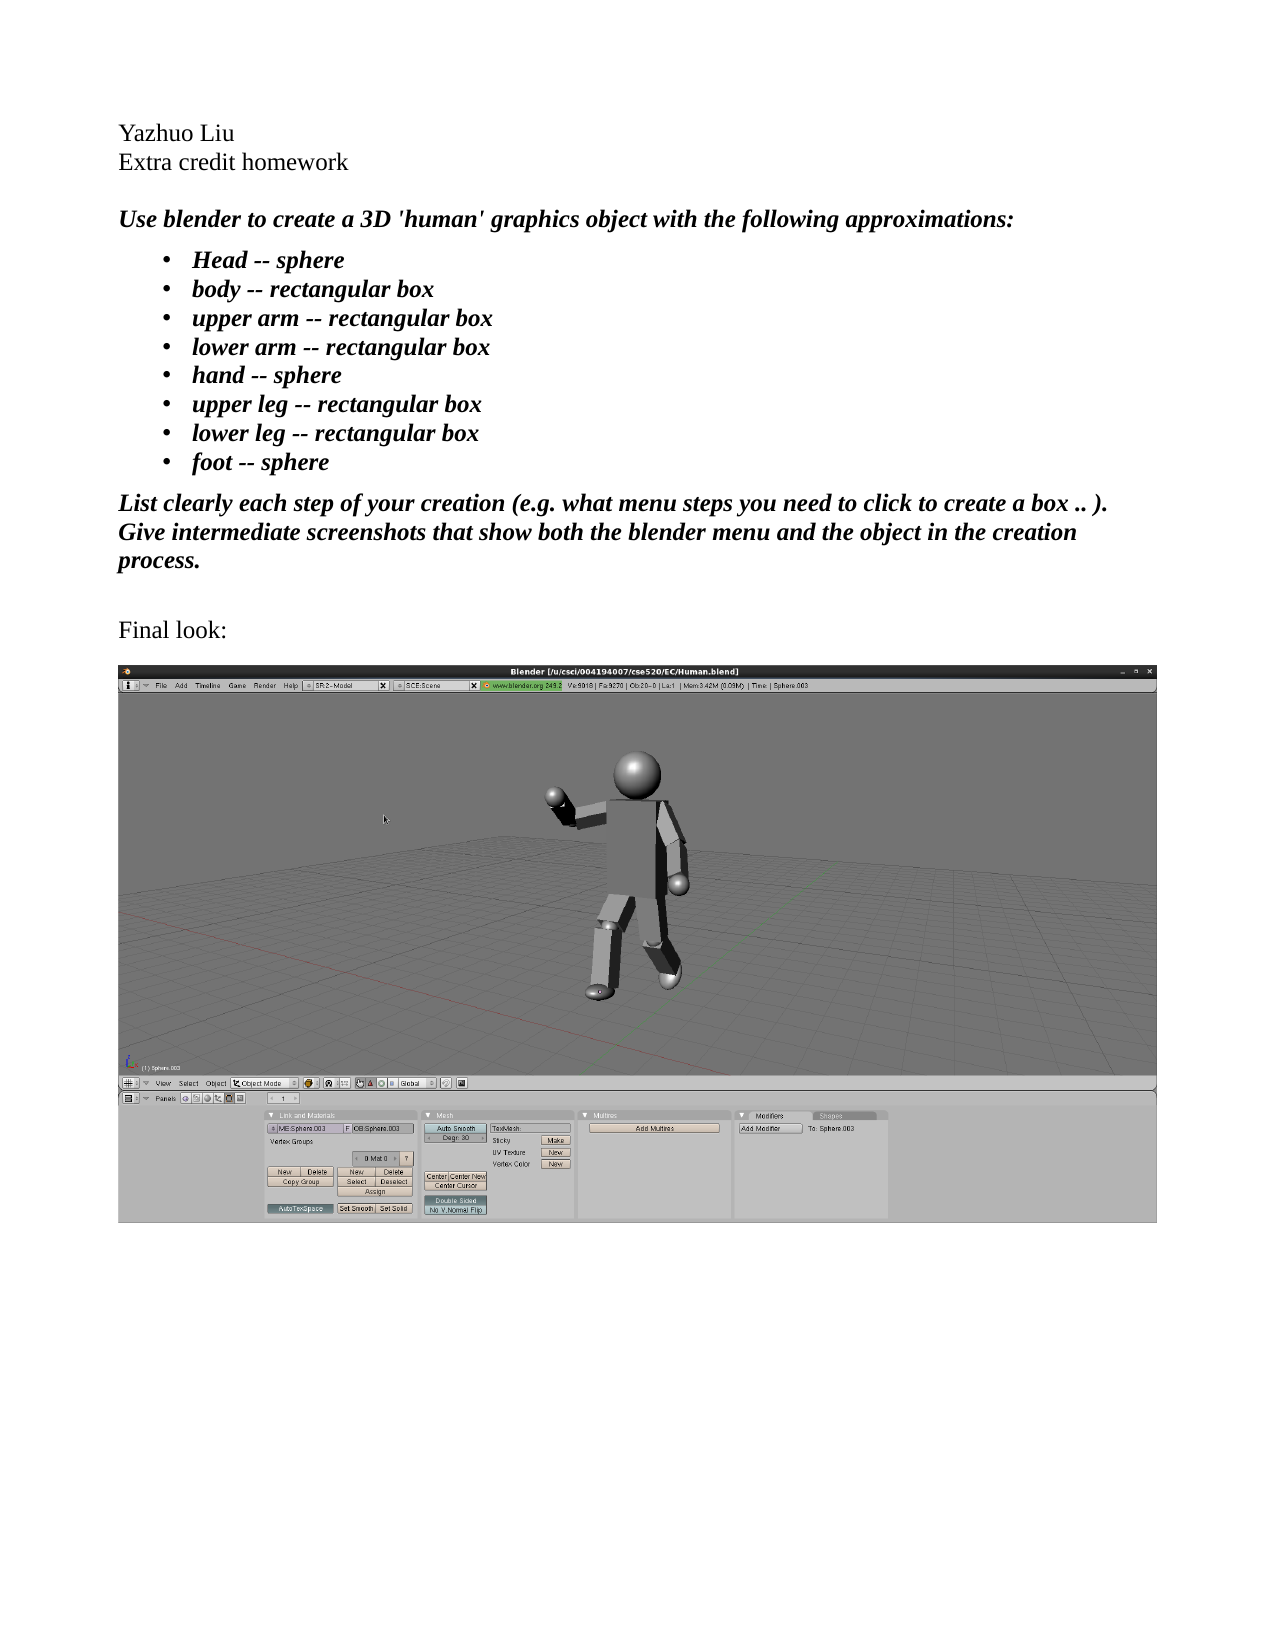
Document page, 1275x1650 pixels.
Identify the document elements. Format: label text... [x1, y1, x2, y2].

list foot -- sphere [162, 447, 1157, 476]
list Head -- sphere [162, 246, 1157, 274]
text Yazhuo Liu [118, 118, 1157, 147]
list upper arm -- rectangular box [162, 303, 1157, 332]
text Use blender to create a 3D 'human' graphics object with the following approximations: [118, 204, 1157, 233]
list lower arm -- rectangular box [162, 332, 1157, 361]
list hand -- sphere [162, 361, 1157, 389]
list body -- rectangular box [162, 274, 1157, 303]
text Final look: [118, 616, 1157, 644]
list upper leg -- rectangular box [162, 389, 1157, 418]
picture [118, 665, 1157, 1223]
text Extra credit homework [118, 147, 1157, 176]
text List clearly each step of your creation (e.g. what menu steps you need to click to create a box .. ). Give intermediate screenshots that show both the blender menu and the object in the creation process. [118, 488, 1157, 574]
list lower leg -- rectangular box [162, 418, 1157, 447]
